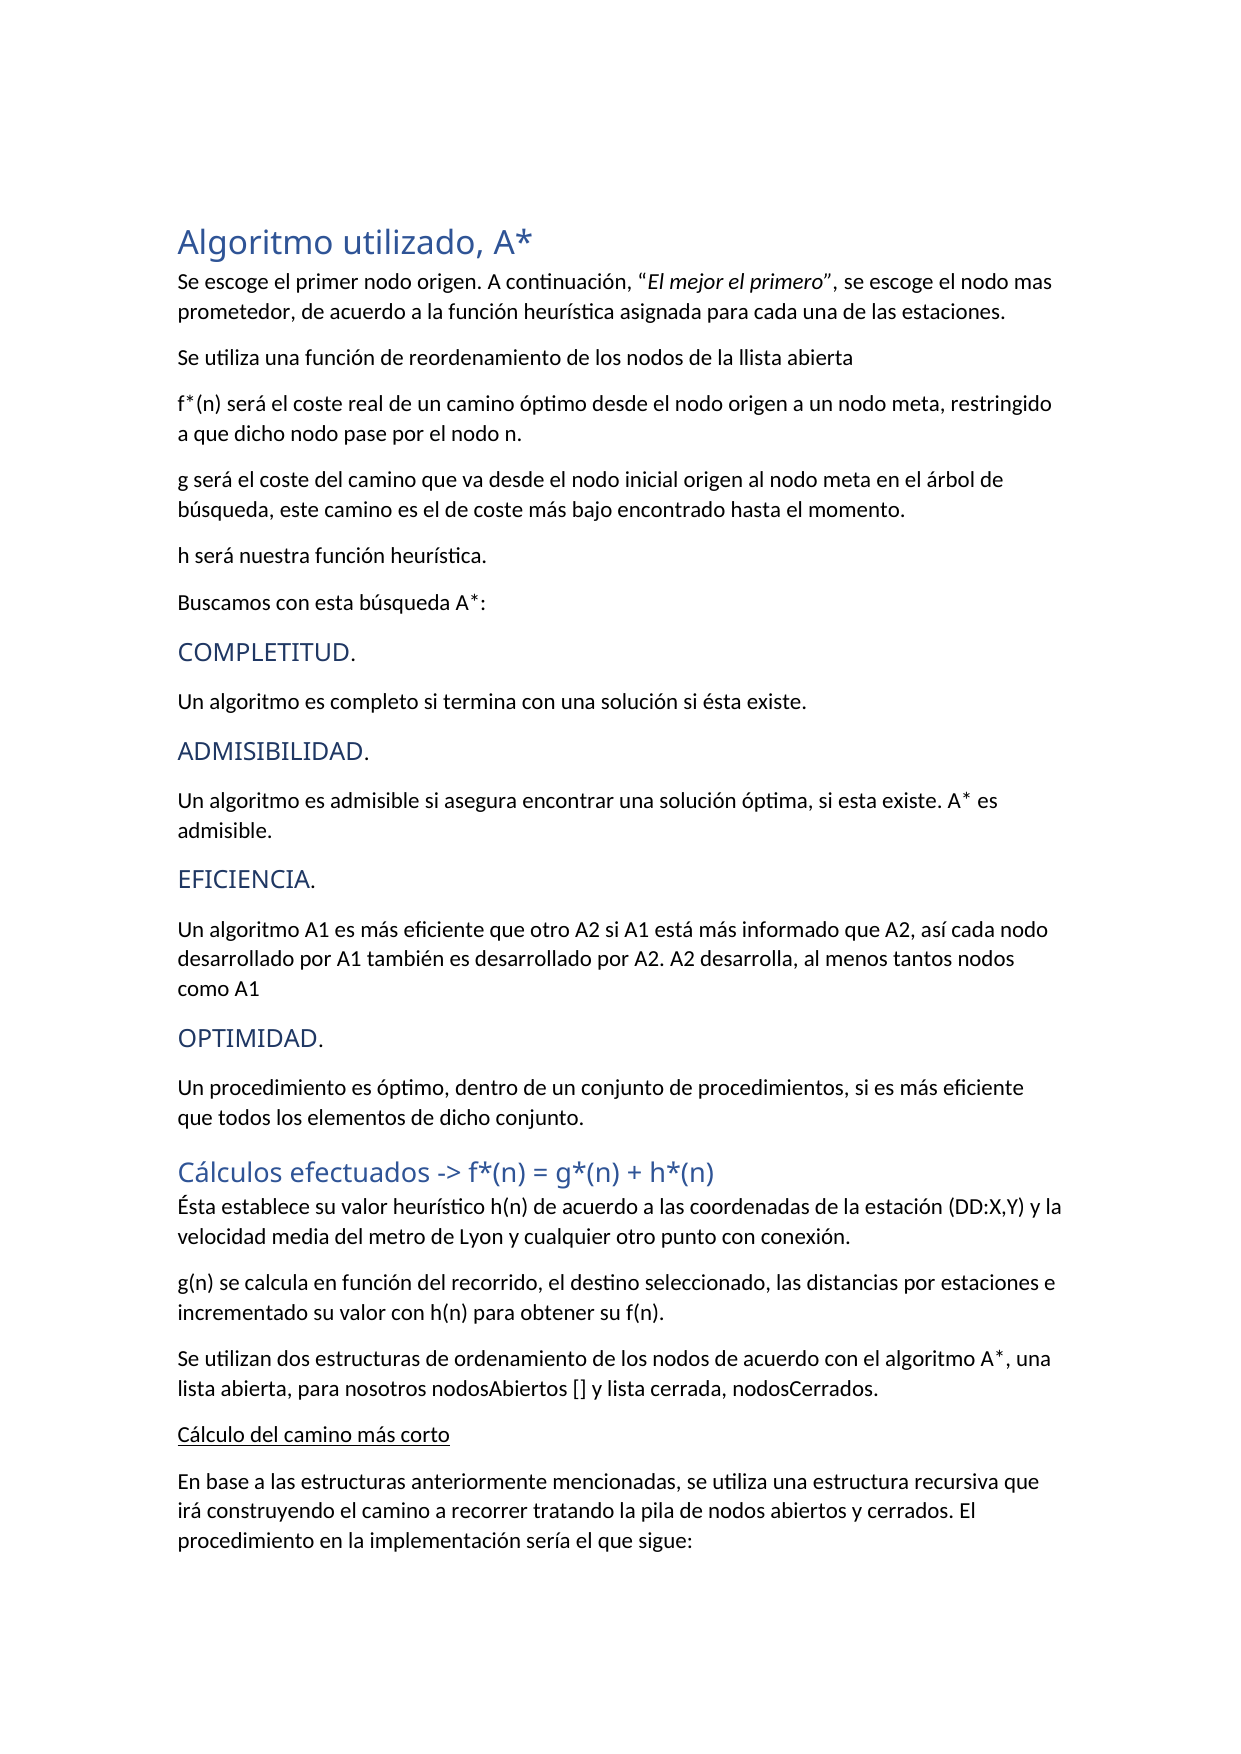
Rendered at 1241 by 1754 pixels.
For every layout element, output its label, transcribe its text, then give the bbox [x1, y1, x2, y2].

text Un algoritmo A1 es más eficiente que otro A2 si A1 está más informado que A2, así cada nodo desarrollado por A1 también es desarrollado por A2. A2 desarrolla, al menos tantos nodos como A1 [177, 915, 1063, 1002]
text f*(n) será el coste real de un camino óptimo desde el nodo origen a un nodo meta, restringido a que dicho nodo pase por el nodo n. [177, 389, 1063, 447]
text Un algoritmo es admisible si asegura encontrar una solución óptima, si esta existe. A* es admisible. [177, 786, 1063, 844]
text h será nuestra función heurística. [177, 542, 1063, 569]
subtitle Algoritmo utilizado, A* [177, 219, 1063, 264]
text COMPLETITUD. [177, 634, 1063, 668]
subtitle Cálculos efectuados -> f*(n) = g*(n) + h*(n) [177, 1153, 1063, 1190]
text g será el coste del camino que va desde el nodo inicial origen al nodo meta en el árbol de búsqueda, este camino es el de coste más bajo encontrado hasta el momento. [177, 466, 1063, 523]
text Se utilizan dos estructuras de ordenamiento de los nodos de acuerdo con el algoritmo A*, una lista abierta, para nosotros nodosAbiertos [] y lista cerrada, nodosCerrados. [177, 1344, 1063, 1402]
text Ésta establece su valor heurístico h(n) de acuerdo a las coordenadas de la estación (DD:X,Y) y la velocidad media del metro de Lyon y cualquier otro punto con conexión. [177, 1192, 1063, 1250]
text Buscamos con esta búsqueda A*: [177, 588, 1063, 616]
text OPTIMIDAD. [177, 1021, 1063, 1054]
text Se utiliza una función de reordenamiento de los nodos de la llista abierta [177, 343, 1063, 371]
text g(n) se calcula en función del recorrido, el destino seleccionado, las distancias por estaciones e incrementado su valor con h(n) para obtener su f(n). [177, 1268, 1063, 1326]
text Un procedimiento es óptimo, dentro de un conjunto de procedimientos, si es más eficiente que todos los elementos de dicho conjunto. [177, 1073, 1063, 1131]
text Un algoritmo es completo si termina con una solución si ésta existe. [177, 687, 1063, 715]
text Cálculo del camino más corto [177, 1421, 1063, 1449]
text Se escoge el primer nodo origen. A continuación, “El mejor el primero”, se escoge el nodo mas prometedor, de acuerdo a la función heurística asignada para cada una de las estaciones. [177, 267, 1063, 325]
text EFICIENCIA. [177, 862, 1063, 896]
text En base a las estructuras anteriormente mencionadas, se utiliza una estructura recursiva que irá construyendo el camino a recorrer tratando la pila de nodos abiertos y cerrados. El procedimiento en la implementación sería el que sigue: [177, 1467, 1063, 1554]
text ADMISIBILIDAD. [177, 733, 1063, 767]
